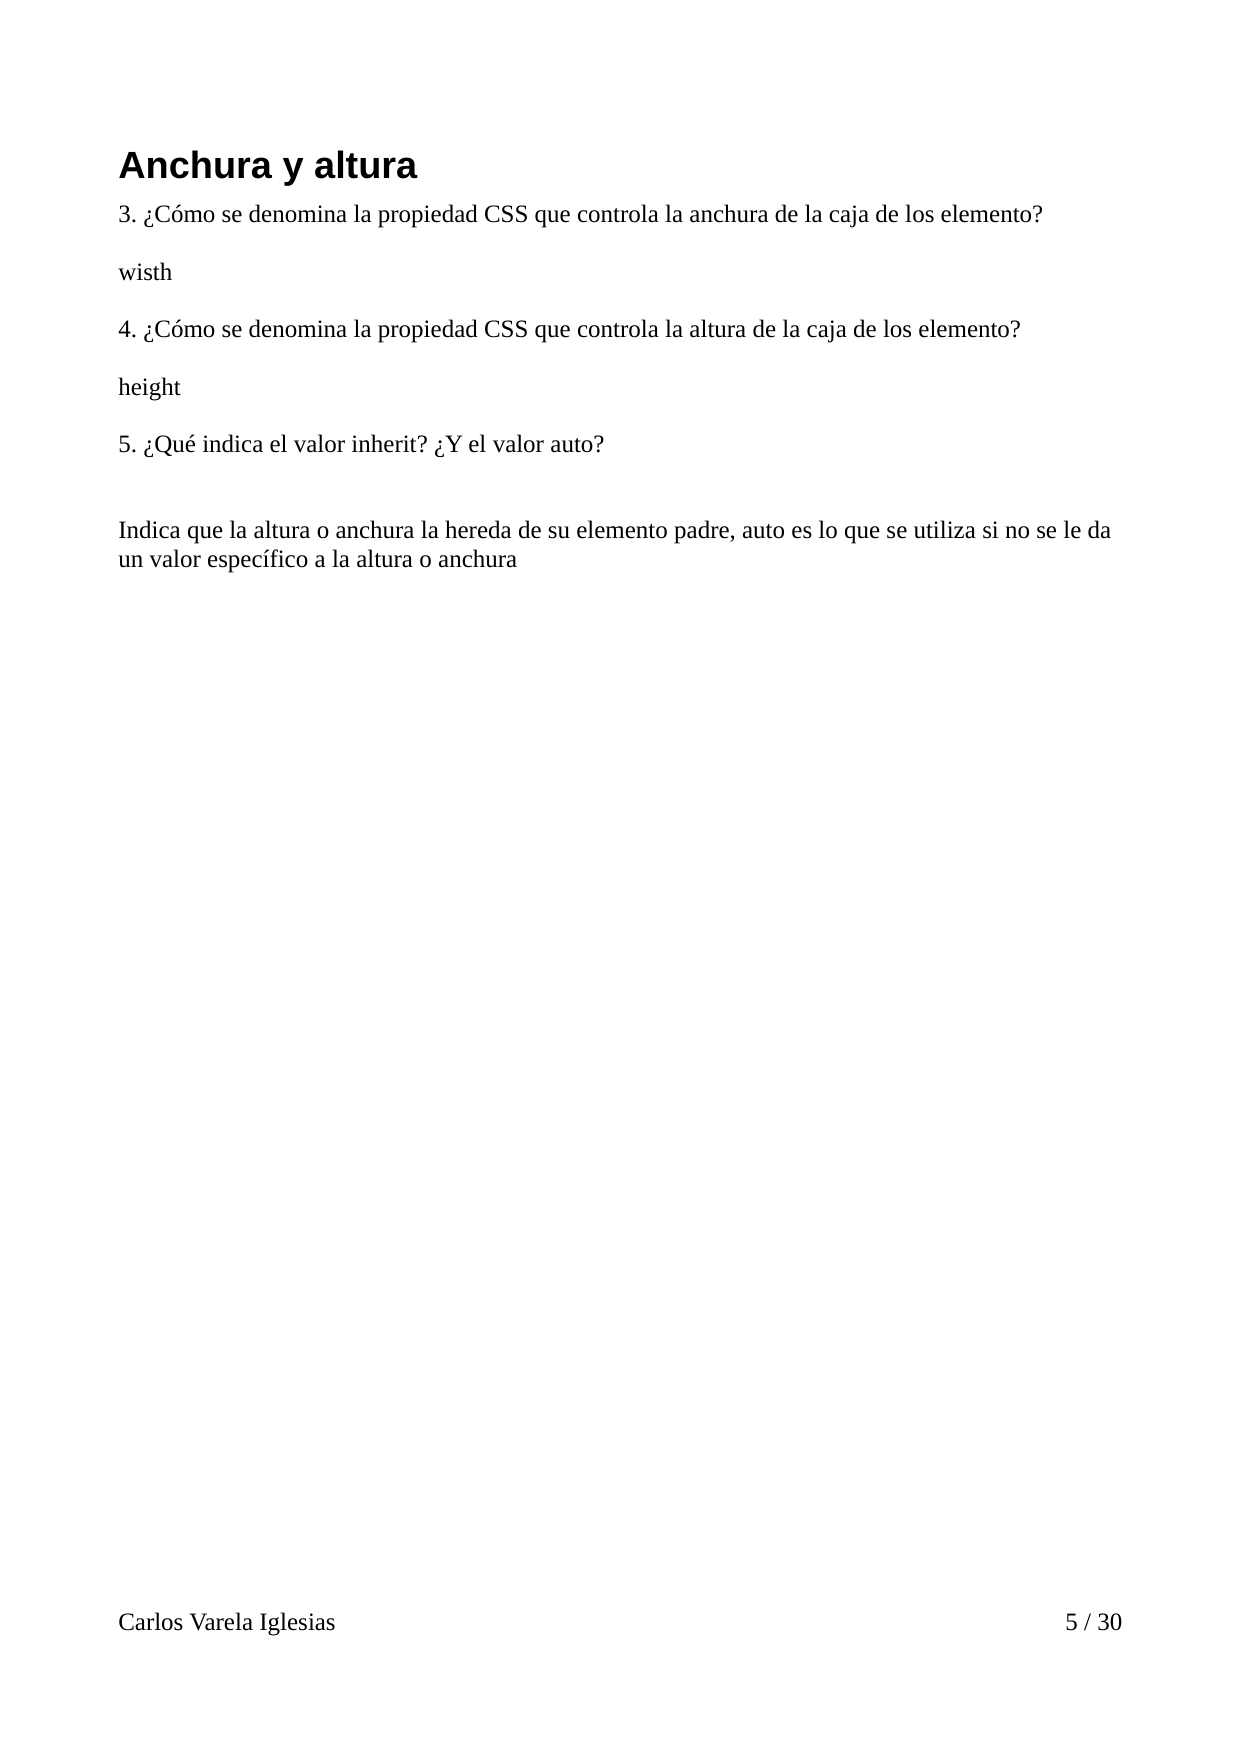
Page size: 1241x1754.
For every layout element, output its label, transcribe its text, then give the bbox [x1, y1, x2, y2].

text 3. ¿Cómo se denomina la propiedad CSS que controla la anchura de la caja de los elemento? [118, 199, 1122, 228]
subtitle Anchura y altura [118, 143, 1122, 187]
text height [118, 372, 1122, 401]
text Indica que la altura o anchura la hereda de su elemento padre, auto es lo que se utiliza si no se le da un valor específico a la altura o anchura [118, 516, 1122, 573]
text 5. ¿Qué indica el valor inherit? ¿Y el valor auto? [118, 429, 1122, 458]
text 4. ¿Cómo se denomina la propiedad CSS que controla la altura de la caja de los elemento? [118, 314, 1122, 343]
text wisth [118, 257, 1122, 286]
